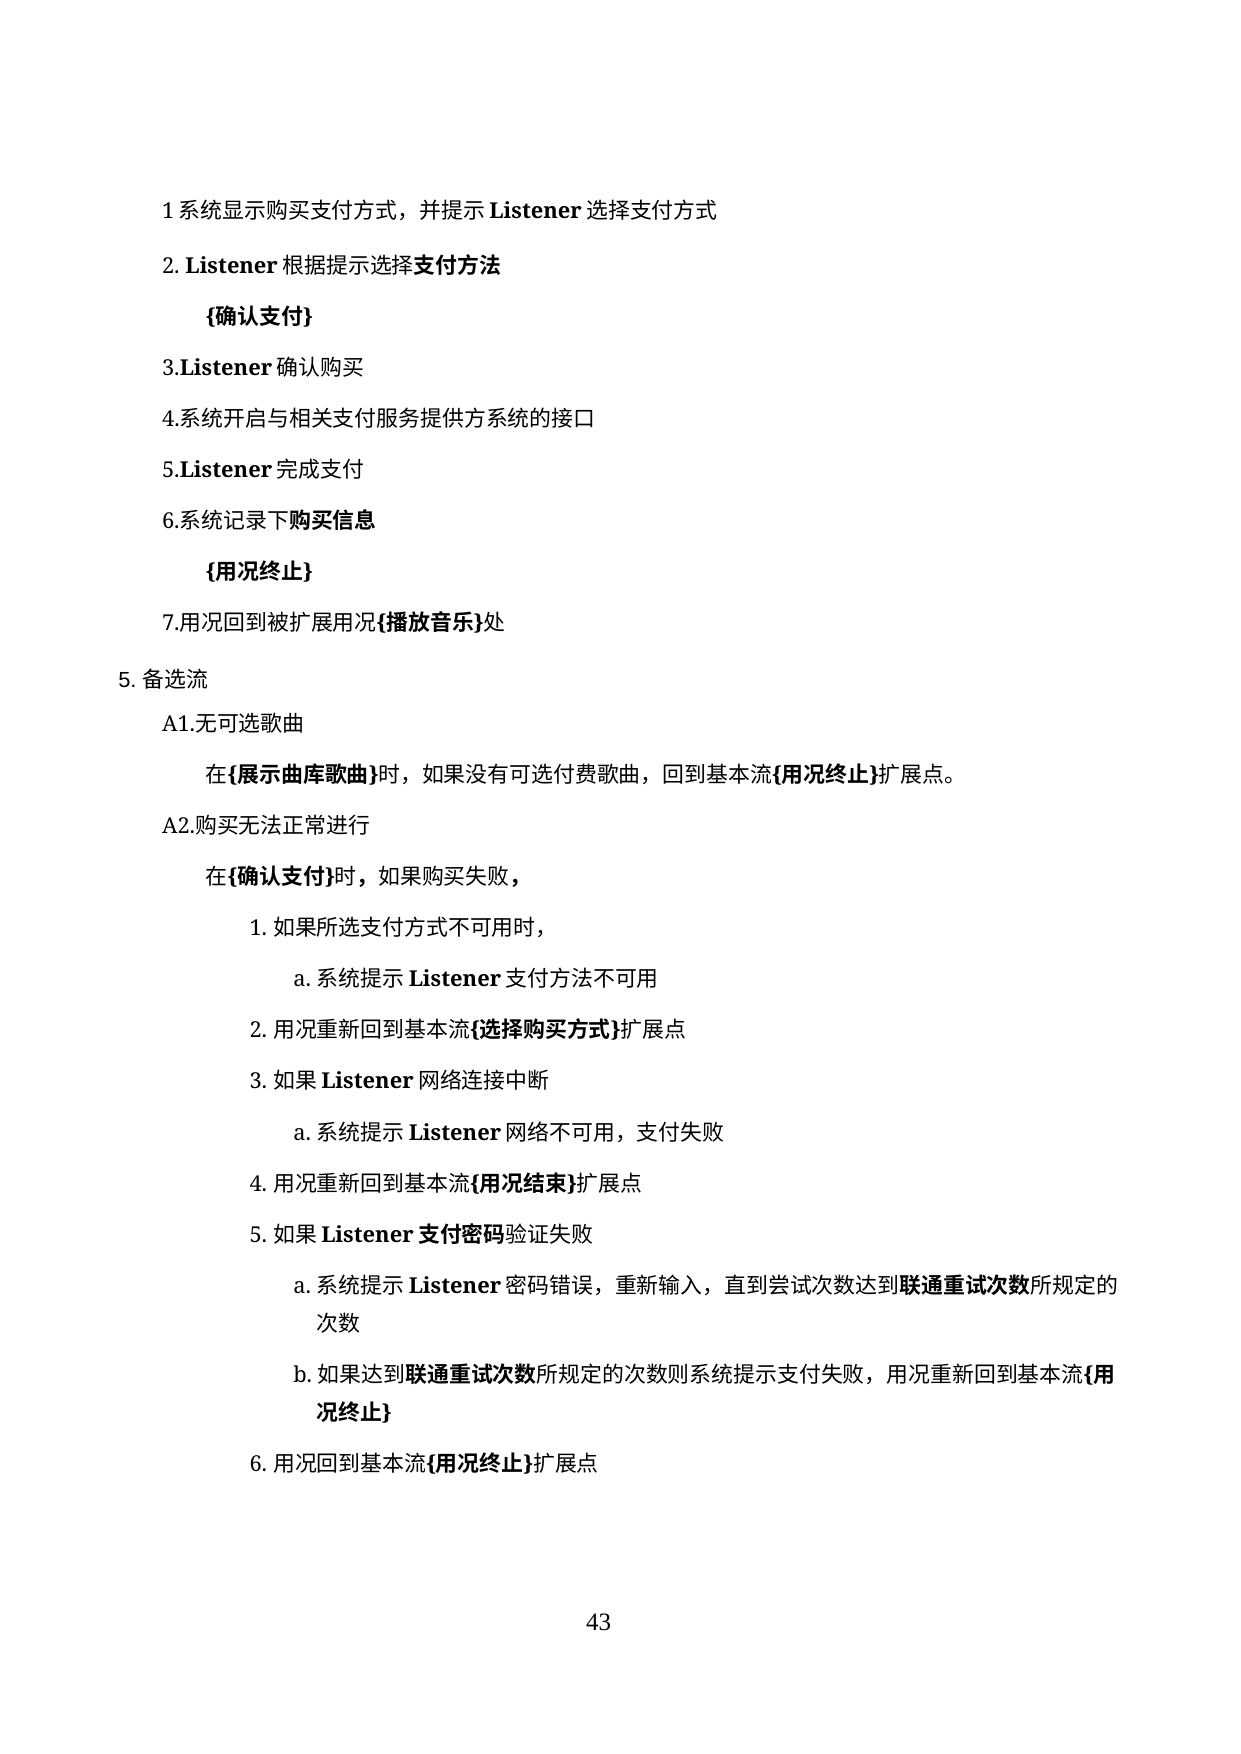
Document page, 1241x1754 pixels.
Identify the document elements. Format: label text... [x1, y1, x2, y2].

text a. 系统提示Listener支付方法不可用 [118, 961, 1122, 993]
text b. 如果达到联通重试次数所规定的次数则系统提示支付失败，用况重新回到基本流{用 况终止} [118, 1357, 1122, 1426]
text 在{确认支付}时，如果购买失败， [118, 859, 1122, 891]
text A1.无可选歌曲 [118, 706, 1122, 738]
text 3. 如果Listener网络连接中断 [118, 1063, 1122, 1095]
text 6. 用况回到基本流{用况终止}扩展点 [118, 1446, 1122, 1477]
text 5. 如果Listener支付密码验证失败 [118, 1217, 1122, 1248]
text 4.系统开启与相关支付服务提供方系统的接口 [118, 401, 1122, 433]
text 4. 用况重新回到基本流{用况结束}扩展点 [118, 1166, 1122, 1197]
text 7.用况回到被扩展用况{播放音乐}处 [118, 605, 1122, 637]
text A2.购买无法正常进行 [118, 808, 1122, 840]
text {确认支付} [118, 299, 1122, 331]
text 2. 用况重新回到基本流{选择购买方式}扩展点 [118, 1012, 1122, 1044]
text a. 系统提示Listener网络不可用，支付失败 [118, 1114, 1122, 1146]
text 在{展示曲库歌曲}时，如果没有可选付费歌曲，回到基本流{用况终止}扩展点。 [118, 757, 1122, 789]
subtitle 备选流 [118, 662, 1122, 693]
text 3.Listener确认购买 [118, 350, 1122, 382]
text a. 系统提示Listener密码错误，重新输入，直到尝试次数达到联通重试次数所规定的 次数 [118, 1268, 1122, 1337]
text 6.系统记录下购买信息 [118, 503, 1122, 535]
text 1系统显示购买支付方式，并提示Listener选择支付方式 [118, 188, 1122, 227]
text {用况终止} [118, 554, 1122, 586]
text 1. 如果所选支付方式不可用时， [118, 910, 1122, 942]
text 5.Listener完成支付 [118, 452, 1122, 484]
text 2. Listener根据提示选择支付方法 [118, 248, 1122, 280]
